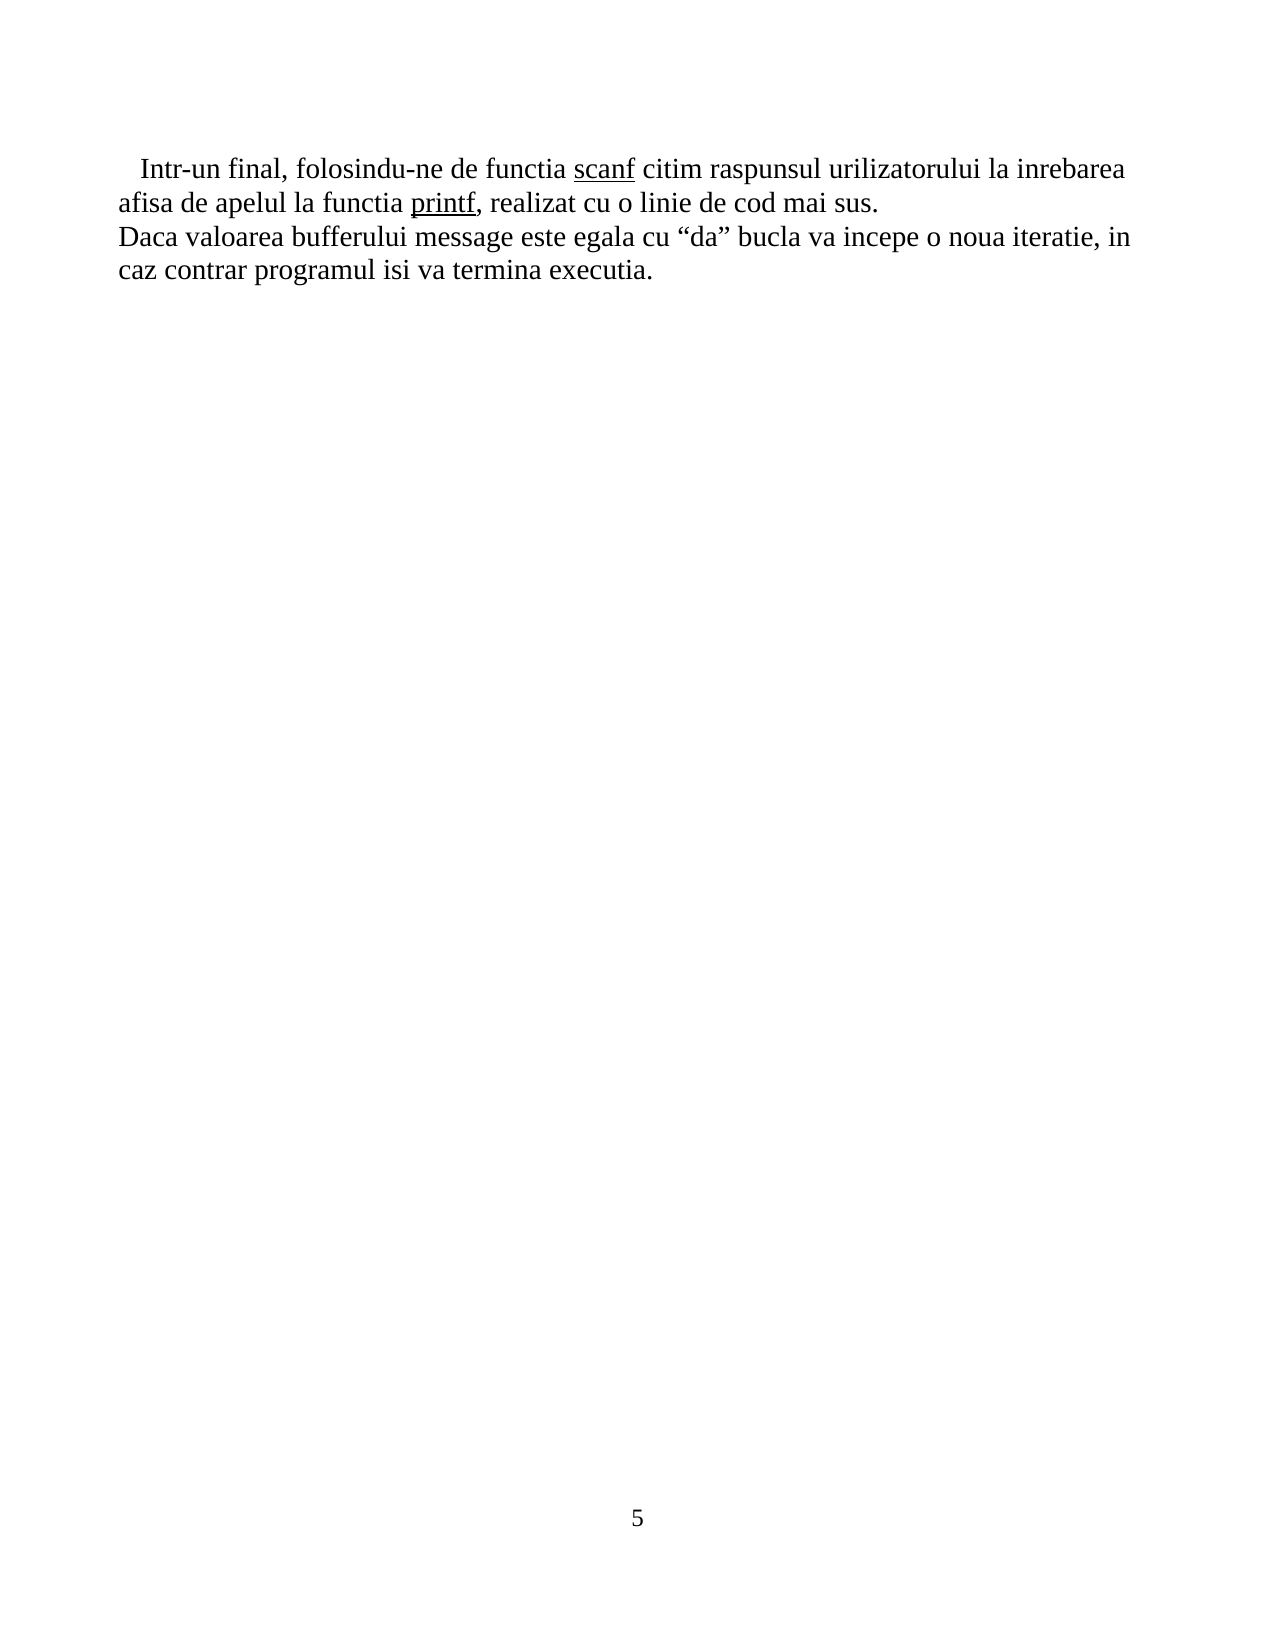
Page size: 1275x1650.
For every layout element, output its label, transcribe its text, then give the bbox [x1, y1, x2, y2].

text Intr-un final, folosindu-ne de functia scanf citim raspunsul urilizatorului la inrebarea afisa de apelul la functia printf, realizat cu o linie de cod mai sus. [118, 152, 1157, 219]
text Daca valoarea bufferului message este egala cu “da” bucla va incepe o noua iteratie, in caz contrar programul isi va termina executia. [118, 219, 1157, 286]
